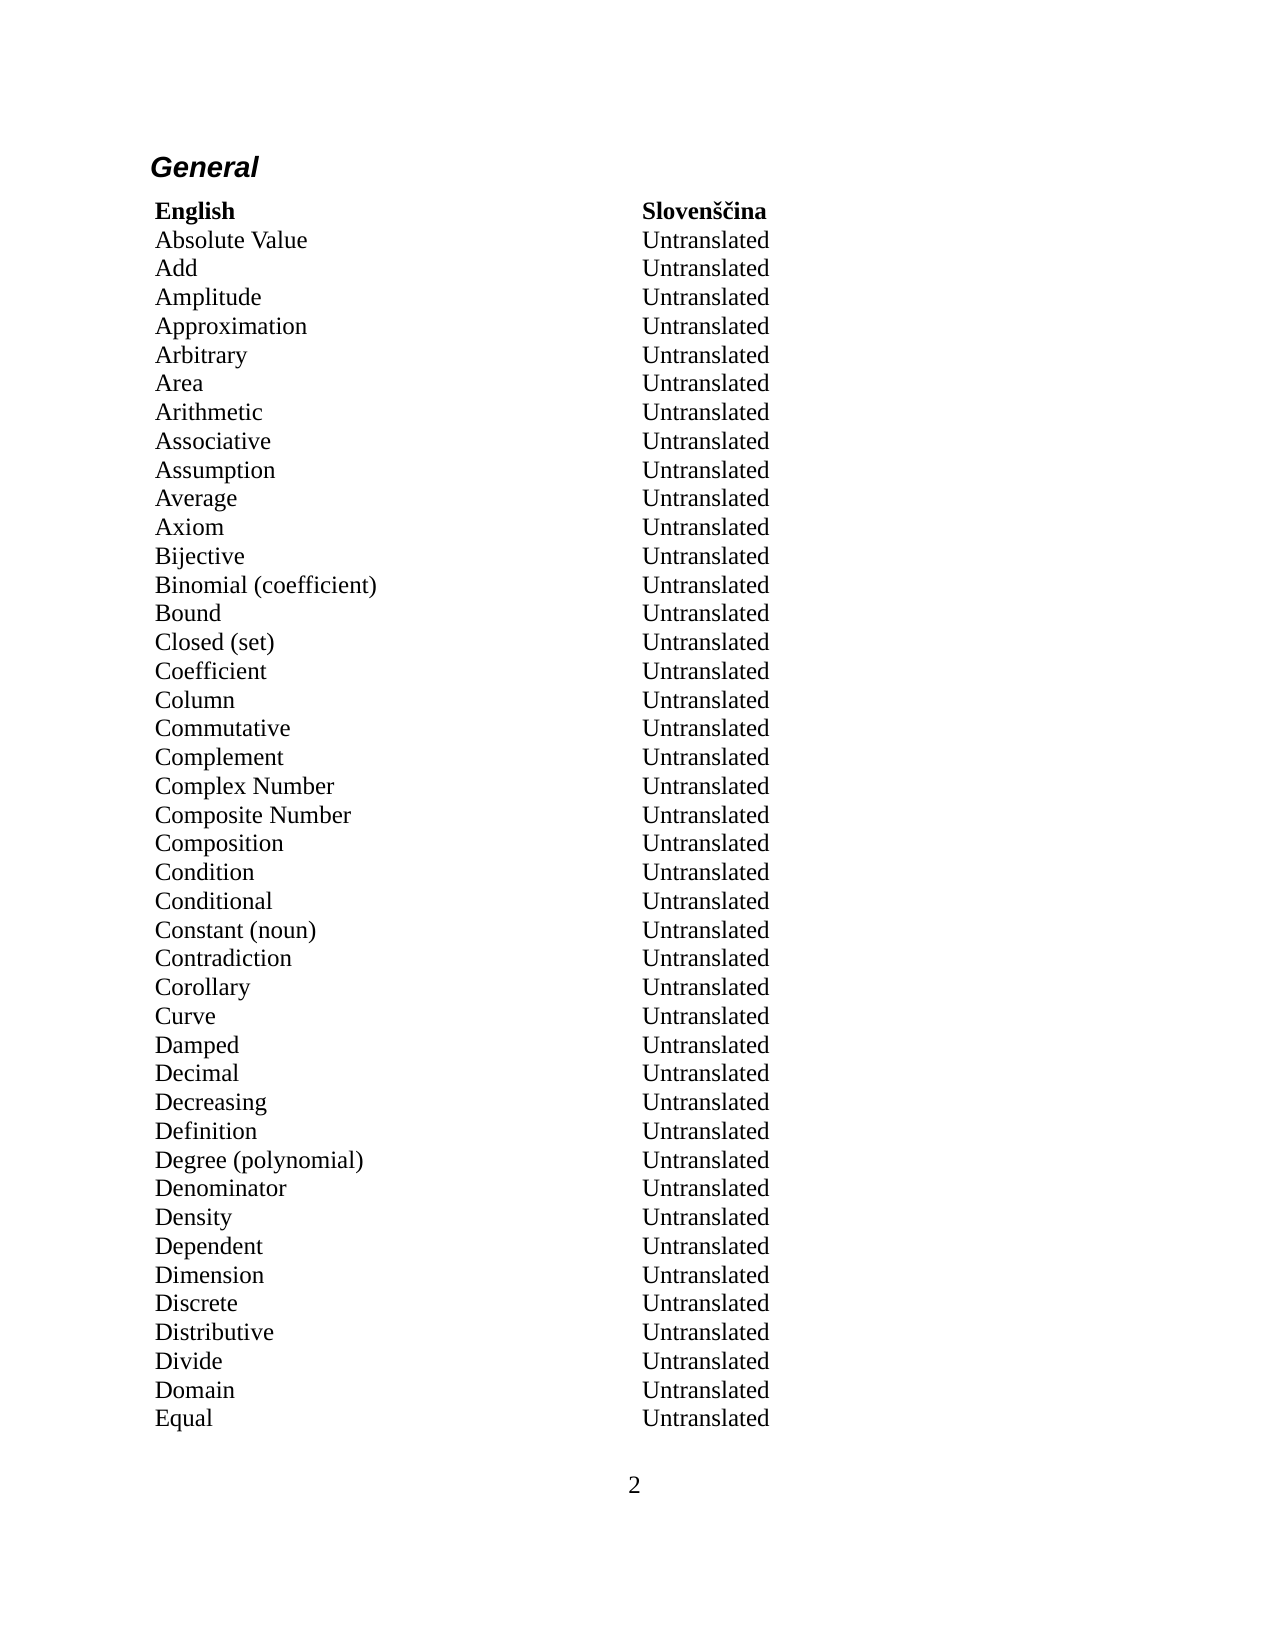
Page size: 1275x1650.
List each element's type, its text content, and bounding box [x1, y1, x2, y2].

table_cell Axiom [150, 512, 637, 541]
table_cell Degree (polynomial) [150, 1145, 637, 1173]
table_cell Condition [150, 857, 637, 886]
table_cell Column [150, 685, 637, 713]
table_cell Add [150, 254, 637, 282]
table_cell Untranslated [638, 599, 1125, 627]
table_cell Untranslated [638, 1375, 1125, 1403]
table_header English [150, 196, 637, 225]
table_cell Untranslated [638, 656, 1125, 685]
table_cell Untranslated [638, 1231, 1125, 1260]
table_cell Untranslated [638, 714, 1125, 742]
table_cell Untranslated [638, 1145, 1125, 1173]
table_cell Untranslated [638, 254, 1125, 282]
table_cell Amplitude [150, 282, 637, 311]
table_cell Decreasing [150, 1087, 637, 1116]
table_cell Approximation [150, 311, 637, 340]
table_cell Untranslated [638, 886, 1125, 915]
table_cell Distributive [150, 1317, 637, 1346]
table_cell Arbitrary [150, 340, 637, 368]
table_cell Untranslated [638, 311, 1125, 340]
table_cell Untranslated [638, 340, 1125, 368]
subtitle General [150, 150, 1125, 183]
table_cell Untranslated [638, 397, 1125, 426]
table_cell Associative [150, 426, 637, 455]
table_cell Untranslated [638, 771, 1125, 800]
table_cell Bound [150, 599, 637, 627]
table_cell Untranslated [638, 1059, 1125, 1087]
table_cell Discrete [150, 1289, 637, 1317]
table_cell Untranslated [638, 1289, 1125, 1317]
table_cell Untranslated [638, 369, 1125, 397]
table_cell Untranslated [638, 1346, 1125, 1375]
table_cell Untranslated [638, 1260, 1125, 1288]
table_cell Untranslated [638, 742, 1125, 771]
table_cell Assumption [150, 455, 637, 483]
table_cell Untranslated [638, 1404, 1125, 1432]
table_cell Equal [150, 1404, 637, 1432]
table_cell Untranslated [638, 484, 1125, 512]
table_cell Closed (set) [150, 627, 637, 656]
table_cell Denominator [150, 1174, 637, 1202]
table_cell Density [150, 1202, 637, 1231]
table_cell Arithmetic [150, 397, 637, 426]
table_cell Untranslated [638, 541, 1125, 570]
table_cell Untranslated [638, 800, 1125, 828]
table_cell Composition [150, 829, 637, 857]
table_cell Damped [150, 1030, 637, 1058]
table_cell Average [150, 484, 637, 512]
table_cell Untranslated [638, 1030, 1125, 1058]
table_cell Untranslated [638, 225, 1125, 253]
table_cell Complement [150, 742, 637, 771]
table_cell Untranslated [638, 1174, 1125, 1202]
table_cell Untranslated [638, 282, 1125, 311]
table_cell Untranslated [638, 972, 1125, 1001]
table_cell Untranslated [638, 1001, 1125, 1030]
table_cell Untranslated [638, 685, 1125, 713]
table_cell Absolute Value [150, 225, 637, 253]
table_cell Untranslated [638, 570, 1125, 598]
table_cell Coefficient [150, 656, 637, 685]
table_cell Decimal [150, 1059, 637, 1087]
table_cell Domain [150, 1375, 637, 1403]
table_cell Untranslated [638, 857, 1125, 886]
table_cell Contradiction [150, 944, 637, 972]
table_cell Composite Number [150, 800, 637, 828]
table_cell Untranslated [638, 627, 1125, 656]
table_cell Untranslated [638, 1317, 1125, 1346]
table_cell Untranslated [638, 829, 1125, 857]
table_cell Conditional [150, 886, 637, 915]
table_cell Dependent [150, 1231, 637, 1260]
table_header Slovenščina [638, 196, 1125, 225]
table_cell Binomial (coefficient) [150, 570, 637, 598]
table_cell Divide [150, 1346, 637, 1375]
table_cell Curve [150, 1001, 637, 1030]
table_cell Untranslated [638, 512, 1125, 541]
table_cell Untranslated [638, 944, 1125, 972]
table_cell Commutative [150, 714, 637, 742]
table_cell Definition [150, 1116, 637, 1145]
table_cell Untranslated [638, 915, 1125, 943]
table_cell Dimension [150, 1260, 637, 1288]
table_cell Corollary [150, 972, 637, 1001]
table_cell Complex Number [150, 771, 637, 800]
table_cell Untranslated [638, 1202, 1125, 1231]
table_cell Bijective [150, 541, 637, 570]
table_cell Area [150, 369, 637, 397]
table_cell Untranslated [638, 455, 1125, 483]
table_cell Untranslated [638, 426, 1125, 455]
table_cell Untranslated [638, 1116, 1125, 1145]
table_cell Untranslated [638, 1087, 1125, 1116]
table_cell Constant (noun) [150, 915, 637, 943]
